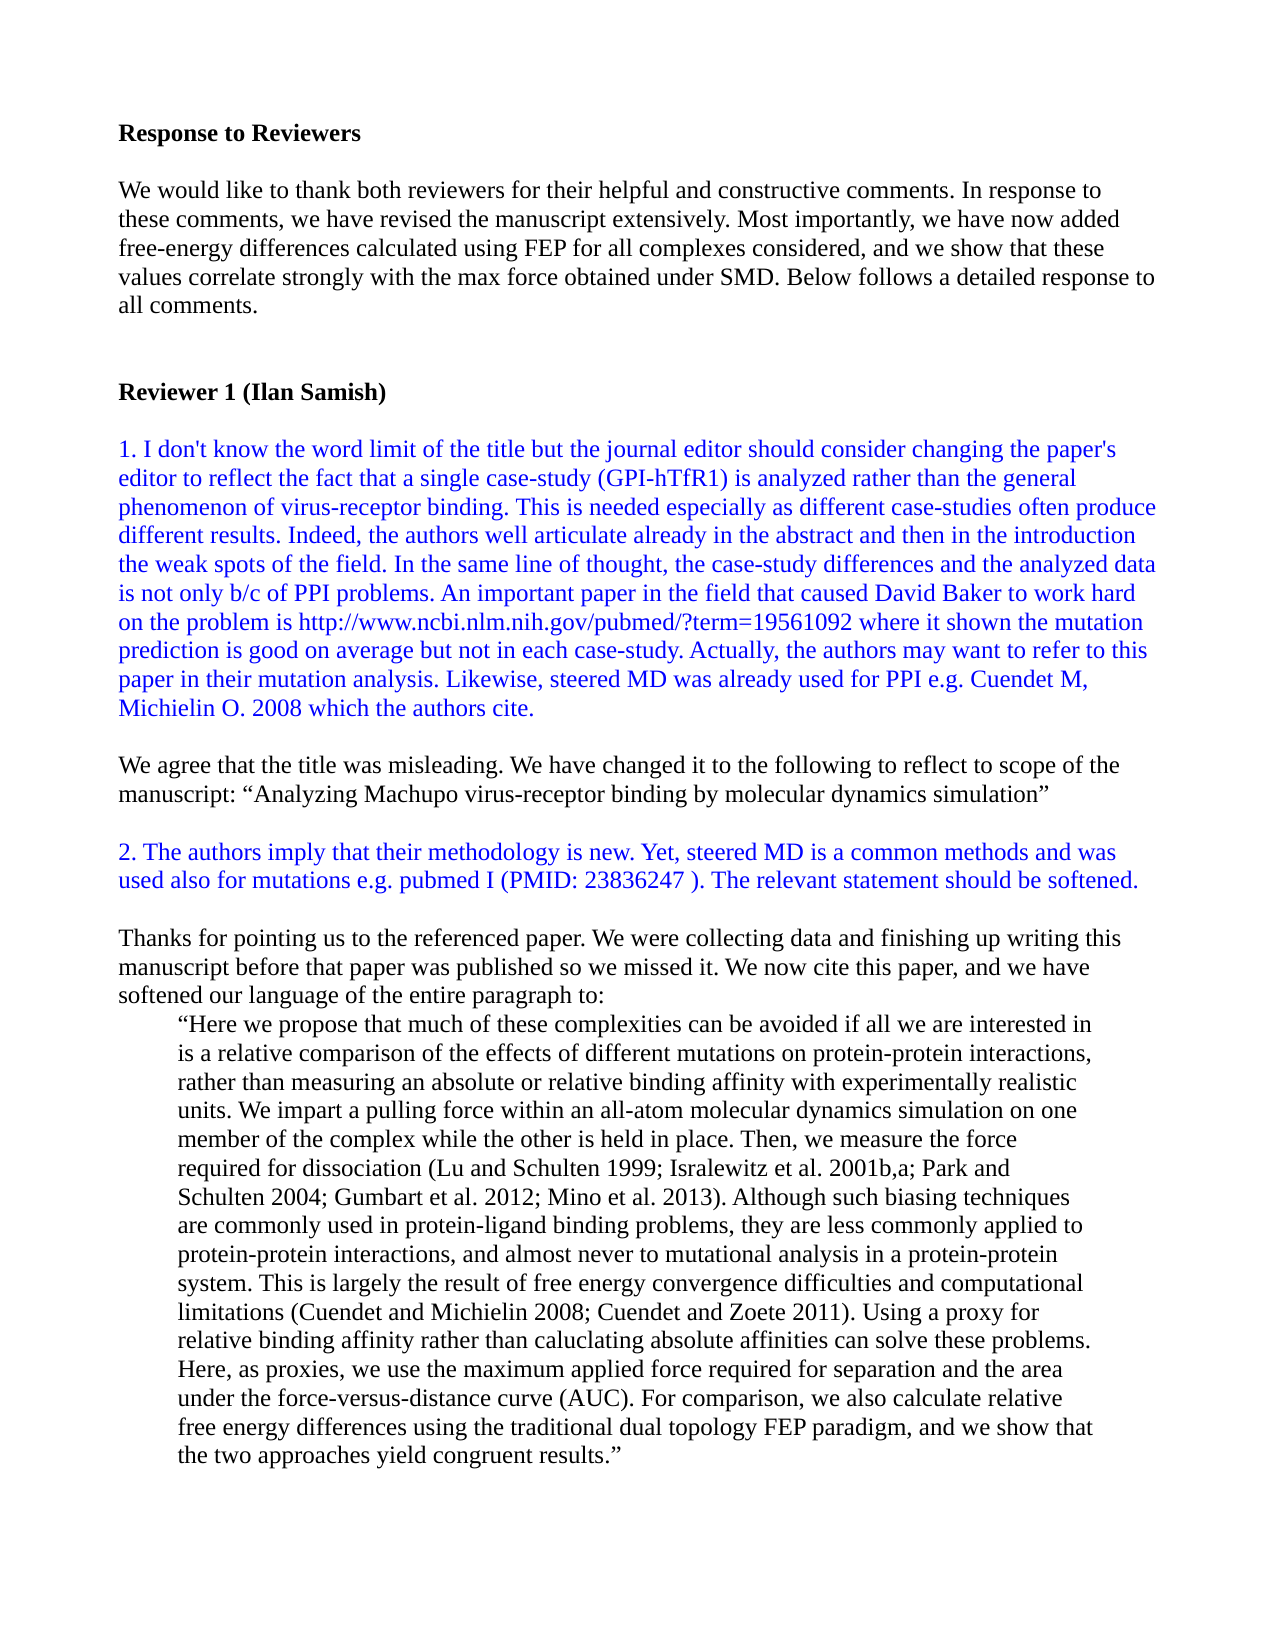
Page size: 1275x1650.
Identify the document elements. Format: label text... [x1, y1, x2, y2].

text 2. The authors imply that their methodology is new. Yet, steered MD is a common methods and was used also for mutations e.g. pubmed I (PMID: 23836247 ). The relevant statement should be softened. [118, 837, 1157, 894]
text 1. I don't know the word limit of the title but the journal editor should consider changing the paper's editor to reflect the fact that a single case-study (GPI-hTfR1) is analyzed rather than the general phenomenon of virus-receptor binding. This is needed especially as different case-studies often produce different results. Indeed, the authors well articulate already in the abstract and then in the introduction the weak spots of the field. In the same line of thought, the case-study differences and the analyzed data is not only b/c of PPI problems. An important paper in the field that caused David Baker to work hard on the problem is http://www.ncbi.nlm.nih.gov/pubmed/?term=19561092 where it shown the mutation prediction is good on average but not in each case-study. Actually, the authors may want to refer to this paper in their mutation analysis. Likewise, steered MD was already used for PPI e.g. Cuendet M, Michielin O. 2008 which the authors cite. [118, 434, 1157, 722]
text We agree that the title was misleading. We have changed it to the following to reflect to scope of the manuscript: “Analyzing Machupo virus-receptor binding by molecular dynamics simulation” [118, 751, 1157, 808]
text Thanks for pointing us to the referenced paper. We were collecting data and finishing up writing this manuscript before that paper was published so we missed it. We now cite this paper, and we have softened our language of the entire paragraph to: [118, 923, 1157, 1009]
text “Here we propose that much of these complexities can be avoided if all we are interested in is a relative comparison of the effects of different mutations on protein-protein interactions, rather than measuring an absolute or relative binding affinity with experimentally realistic units. We impart a pulling force within an all-atom molecular dynamics simulation on one member of the complex while the other is held in place. Then, we measure the force required for dissociation (Lu and Schulten 1999; Isralewitz et al. 2001b,a; Park and Schulten 2004; Gumbart et al. 2012; Mino et al. 2013). Although such biasing techniques are commonly used in protein-ligand binding problems, they are less commonly applied to protein-protein interactions, and almost never to mutational analysis in a protein-protein system. This is largely the result of free energy convergence difficulties and computational limitations (Cuendet and Michielin 2008; Cuendet and Zoete 2011). Using a proxy for relative binding affinity rather than caluclating absolute affinities can solve these problems. Here, as proxies, we use the maximum applied force required for separation and the area under the force-versus-distance curve (AUC). For comparison, we also calculate relative free energy differences using the traditional dual topology FEP paradigm, and we show that the two approaches yield congruent results.” [177, 1009, 1098, 1469]
text Response to Reviewers [118, 118, 1157, 147]
text Reviewer 1 (Ilan Samish) [118, 377, 1157, 406]
text We would like to thank both reviewers for their helpful and constructive comments. In response to these comments, we have revised the manuscript extensively. Most importantly, we have now added free-energy differences calculated using FEP for all complexes considered, and we show that these values correlate strongly with the max force obtained under SMD. Below follows a detailed response to all comments. [118, 176, 1157, 319]
